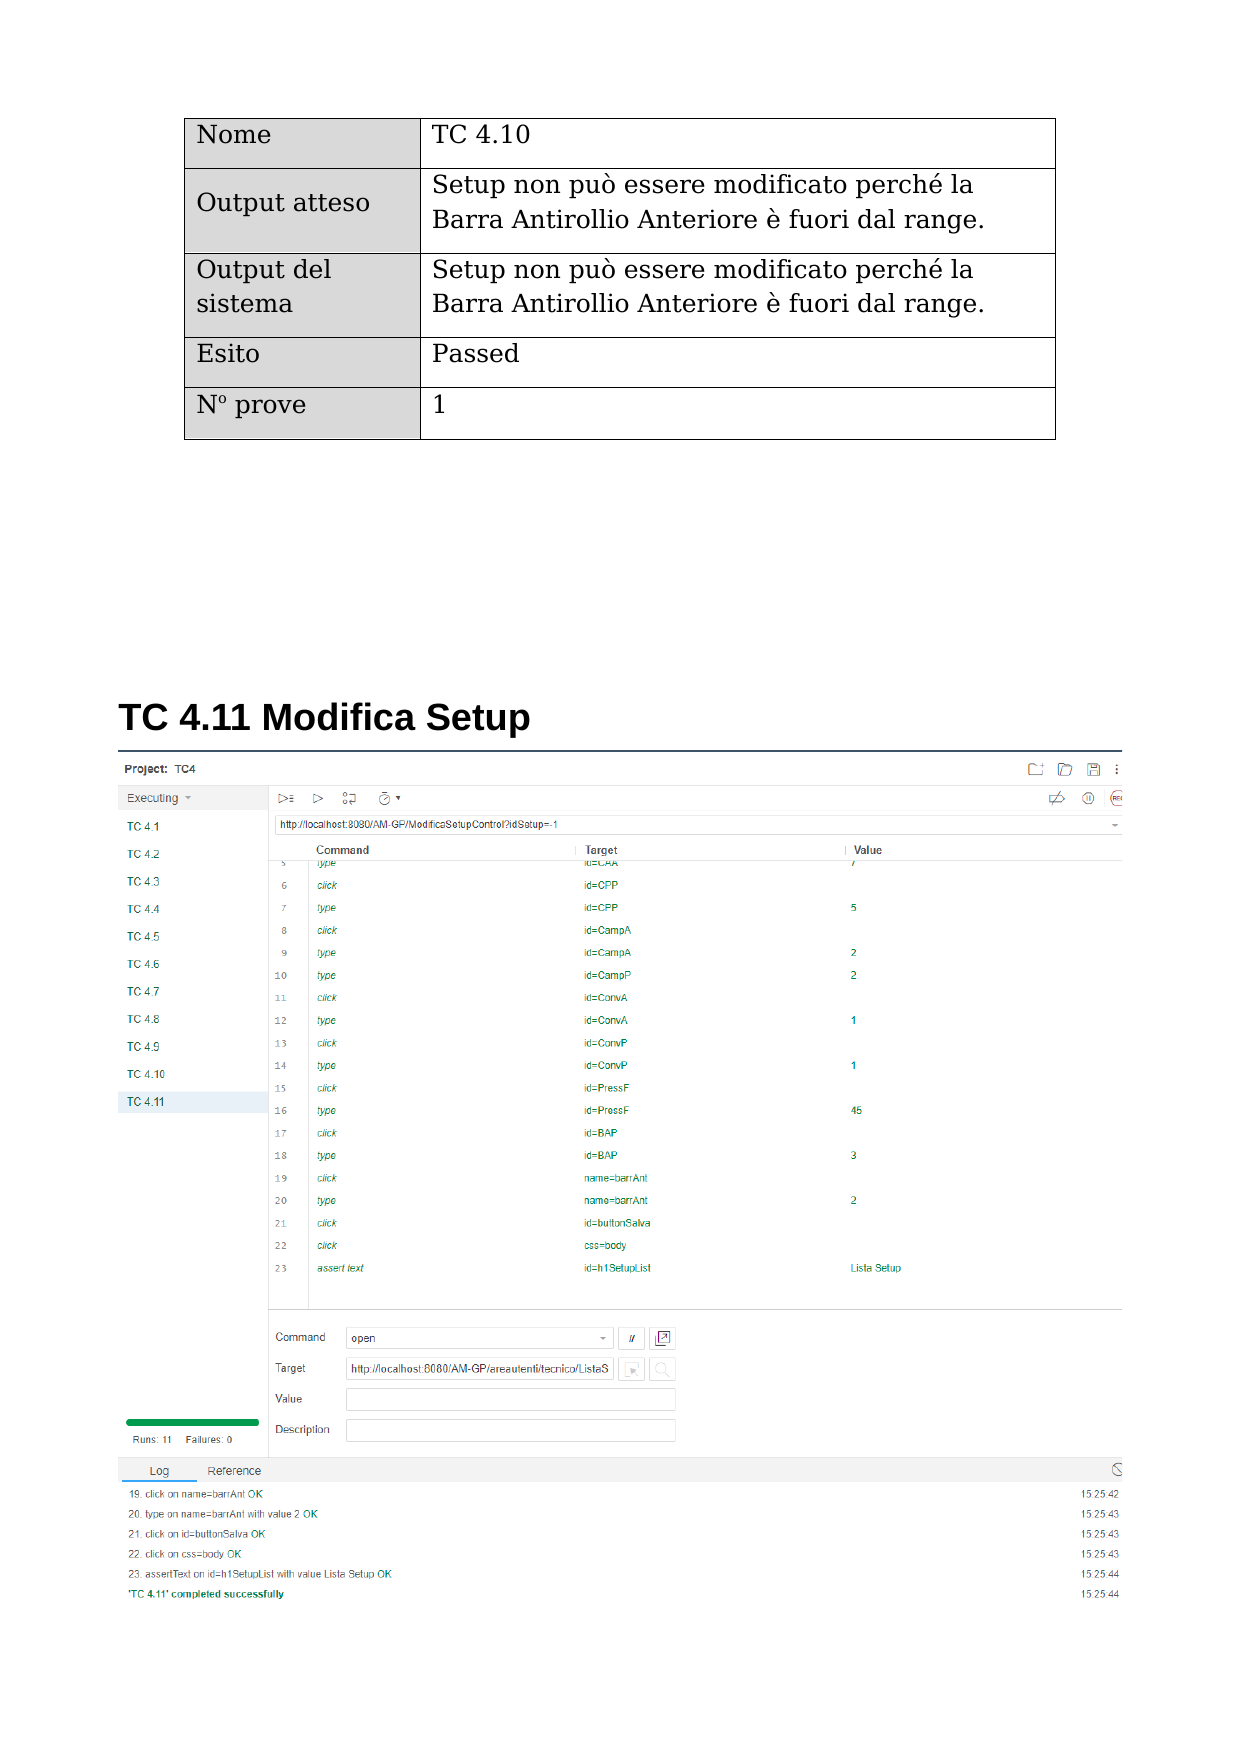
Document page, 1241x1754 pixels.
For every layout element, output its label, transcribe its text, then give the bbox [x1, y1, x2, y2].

subtitle TC 4.11 Modifica Setup [118, 694, 1122, 738]
table_cell No prove [185, 388, 420, 438]
table_header Nome [185, 119, 420, 168]
table_cell Output atteso [185, 169, 420, 252]
picture [118, 750, 1123, 1603]
table_cell Setup non può essere modificato perché la Barra Antirollio Anteriore è fuori dal range. [421, 169, 1055, 252]
table_header TC 4.10 [421, 119, 1055, 168]
table_cell Esito [185, 338, 420, 387]
table_cell Passed [421, 338, 1055, 387]
table_cell Output del sistema [185, 254, 420, 337]
table_cell Setup non può essere modificato perché la Barra Antirollio Anteriore è fuori dal range. [421, 254, 1055, 337]
table_cell 1 [421, 388, 1055, 438]
